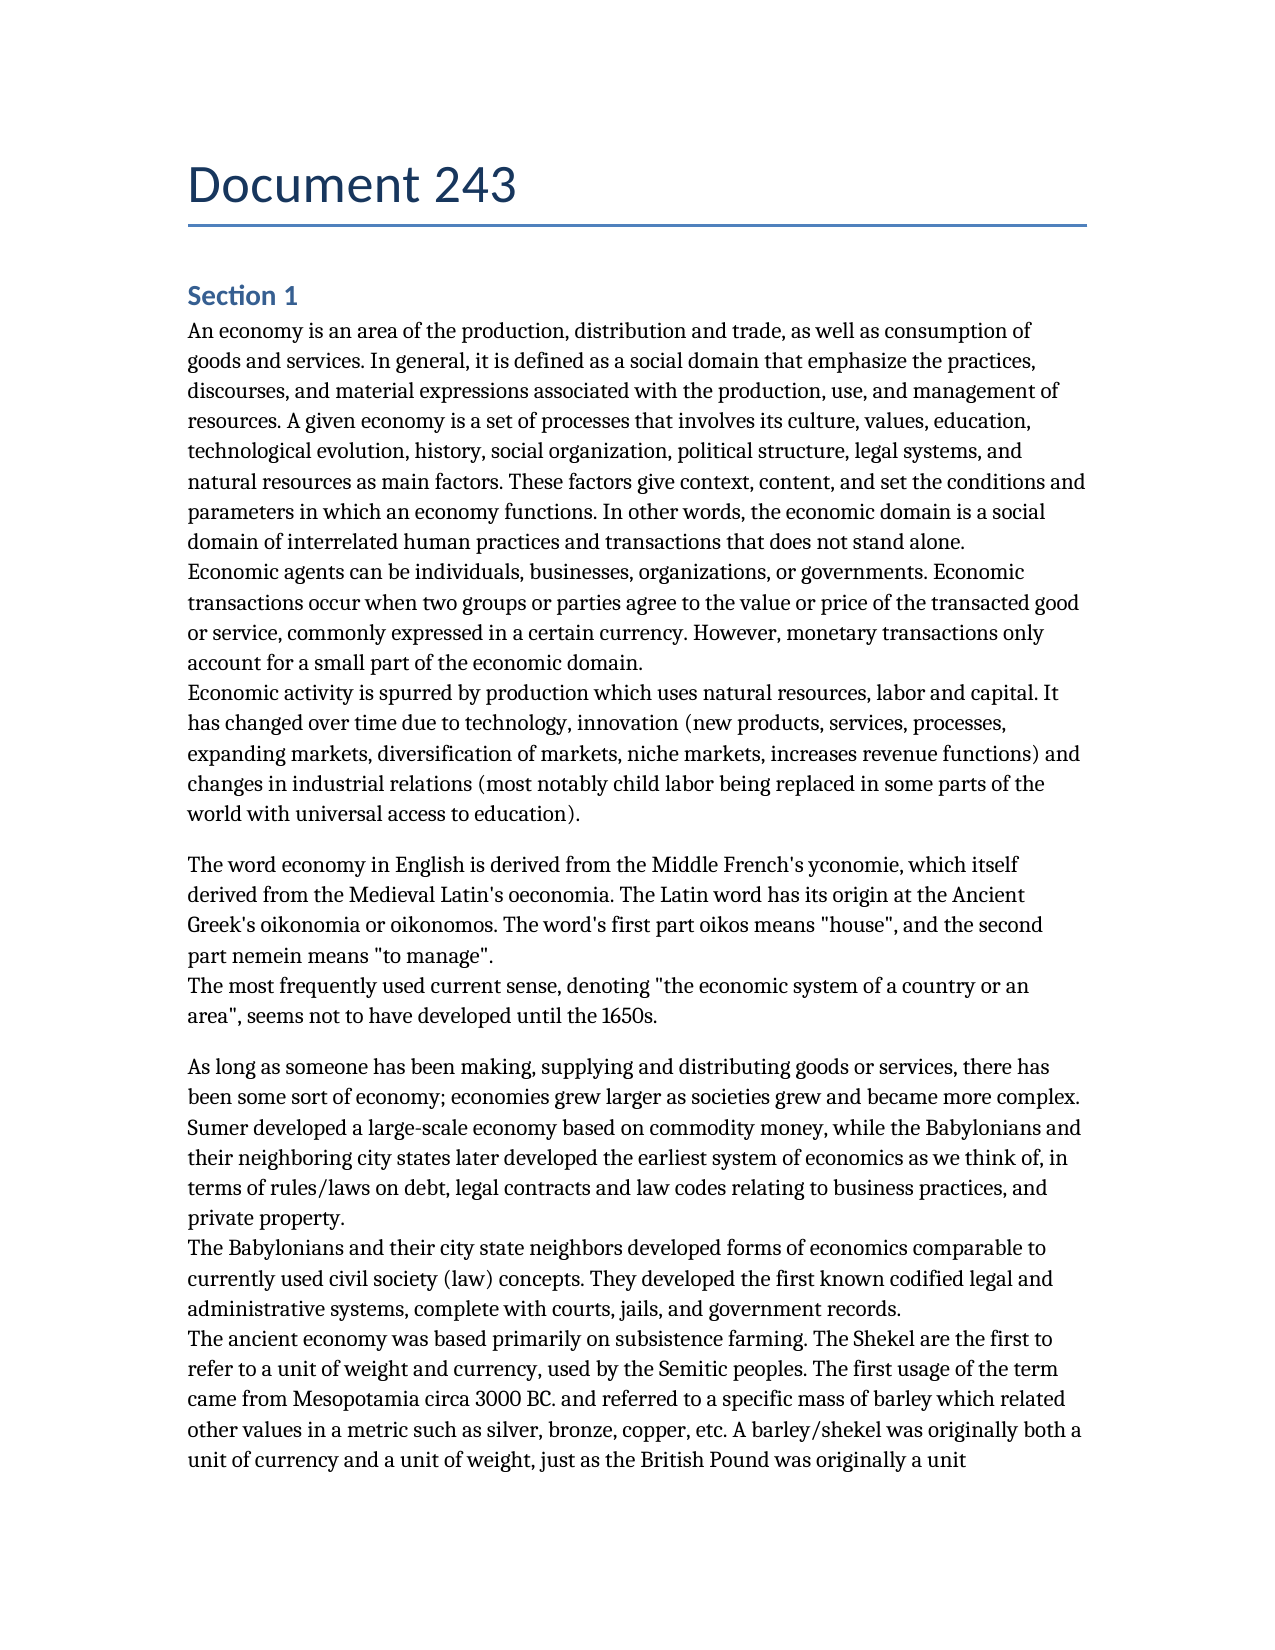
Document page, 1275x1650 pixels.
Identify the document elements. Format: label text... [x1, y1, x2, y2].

subtitle Section 1 [187, 277, 1087, 312]
text The word economy in English is derived from the Middle French's yconomie, which itself derived from the Medieval Latin's oeconomia. The Latin word has its origin at the Ancient Greek's oikonomia or oikonomos. The word's first part oikos means "house", and the second part nemein means "to manage". The most frequently used current sense, denoting "the economic system of a country or an area", seems not to have developed until the 1650s. [187, 852, 1087, 1029]
text As long as someone has been making, supplying and distributing goods or services, there has been some sort of economy; economies grew larger as societies grew and became more complex. Sumer developed a large-scale economy based on commodity money, while the Babylonians and their neighboring city states later developed the earliest system of economics as we think of, in terms of rules/laws on debt, legal contracts and law codes relating to business practices, and private property. The Babylonians and their city state neighbors developed forms of economics comparable to currently used civil society (law) concepts. They developed the first known codified legal and administrative systems, complete with courts, jails, and government records. The ancient economy was based primarily on subsistence farming. The Shekel are the first to refer to a unit of weight and currency, used by the Semitic peoples. The first usage of the term came from Mesopotamia circa 3000 BC. and referred to a specific mass of barley which related other values in a metric such as silver, bronze, copper, etc. A barley/shekel was originally both a unit of currency and a unit of weight, just as the British Pound was originally a unit [187, 1054, 1087, 1473]
title Document 243 [187, 150, 1087, 227]
text An economy is an area of the production, distribution and trade, as well as consumption of goods and services. In general, it is defined as a social domain that emphasize the practices, discourses, and material expressions associated with the production, use, and management of resources. A given economy is a set of processes that involves its culture, values, education, technological evolution, history, social organization, political structure, legal systems, and natural resources as main factors. These factors give context, content, and set the conditions and parameters in which an economy functions. In other words, the economic domain is a social domain of interrelated human practices and transactions that does not stand alone. Economic agents can be individuals, businesses, organizations, or governments. Economic transactions occur when two groups or parties agree to the value or price of the transacted good or service, commonly expressed in a certain currency. However, monetary transactions only account for a small part of the economic domain. Economic activity is spurred by production which uses natural resources, labor and capital. It has changed over time due to technology, innovation (new products, services, processes, expanding markets, diversification of markets, niche markets, increases revenue functions) and changes in industrial relations (most notably child labor being replaced in some parts of the world with universal access to education). [187, 317, 1087, 827]
